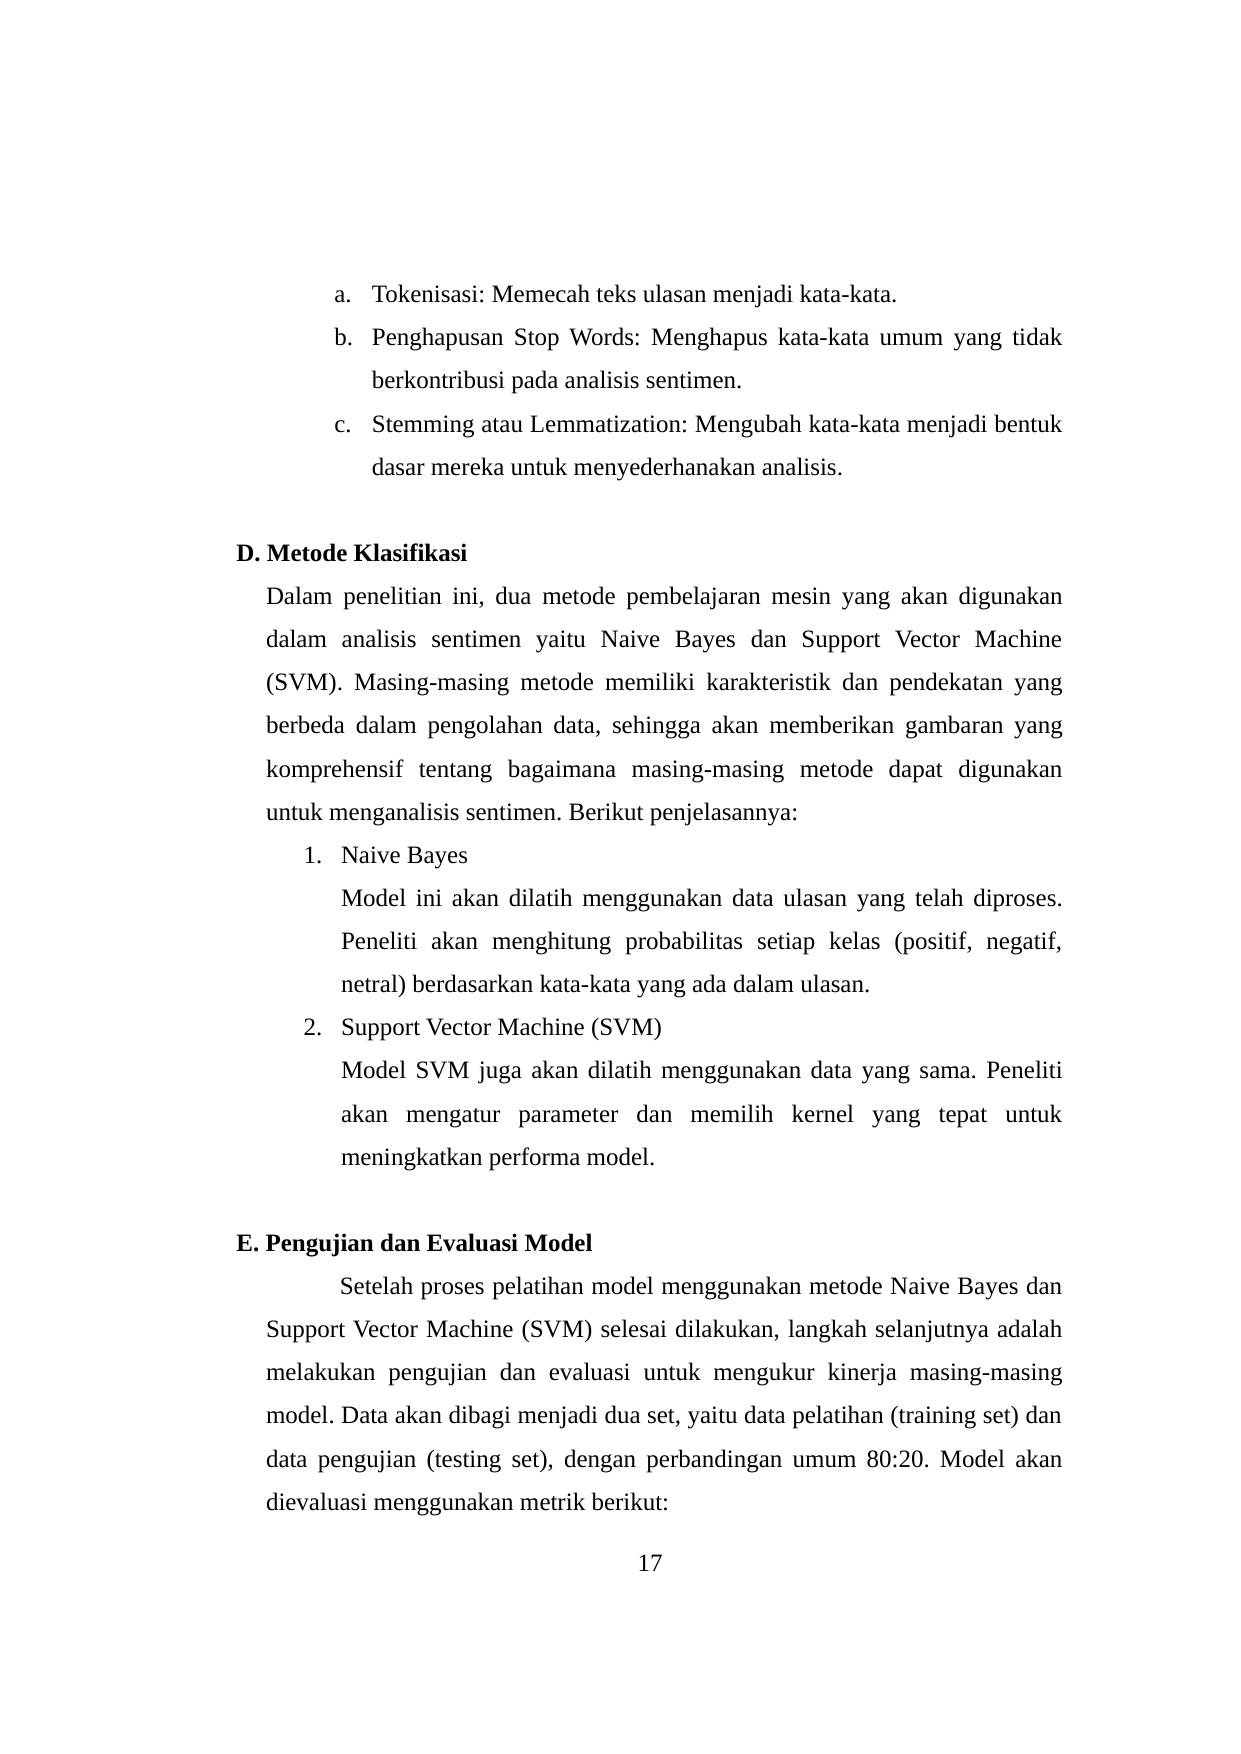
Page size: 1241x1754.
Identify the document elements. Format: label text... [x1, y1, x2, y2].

list Stemming atau Lemmatization: Mengubah kata-kata menjadi bentuk dasar mereka untuk menyederhanakan analisis. [334, 409, 1063, 481]
text E. Pengujian dan Evaluasi Model [236, 1228, 1063, 1257]
list Naive Bayes [303, 840, 1063, 869]
text Dalam penelitian ini, dua metode pembelajaran mesin yang akan digunakan dalam analisis sentimen yaitu Naive Bayes dan Support Vector Machine (SVM). Masing-masing metode memiliki karakteristik dan pendekatan yang berbeda dalam pengolahan data, sehingga akan memberikan gambaran yang komprehensif tentang bagaimana masing-masing metode dapat digunakan untuk menganalisis sentimen. Berikut penjelasannya: [266, 581, 1063, 826]
text D. Metode Klasifikasi [236, 538, 1063, 567]
list Model SVM juga akan dilatih menggunakan data yang sama. Peneliti akan mengatur parameter dan memilih kernel yang tepat untuk meningkatkan performa model. [303, 1056, 1063, 1171]
list Model ini akan dilatih menggunakan data ulasan yang telah diproses. Peneliti akan menghitung probabilitas setiap kelas (positif, negatif, netral) berdasarkan kata-kata yang ada dalam ulasan. [303, 883, 1063, 998]
list Penghapusan Stop Words: Menghapus kata-kata umum yang tidak berkontribusi pada analisis sentimen. [334, 322, 1063, 394]
list Support Vector Machine (SVM) [303, 1012, 1063, 1041]
list Tokenisasi: Memecah teks ulasan menjadi kata-kata. [334, 279, 1063, 308]
text Setelah proses pelatihan model menggunakan metode Naive Bayes dan Support Vector Machine (SVM) selesai dilakukan, langkah selanjutnya adalah melakukan pengujian dan evaluasi untuk mengukur kinerja masing-masing model. Data akan dibagi menjadi dua set, yaitu data pelatihan (training set) dan data pengujian (testing set), dengan perbandingan umum 80:20. Model akan dievaluasi menggunakan metrik berikut: [266, 1271, 1063, 1516]
